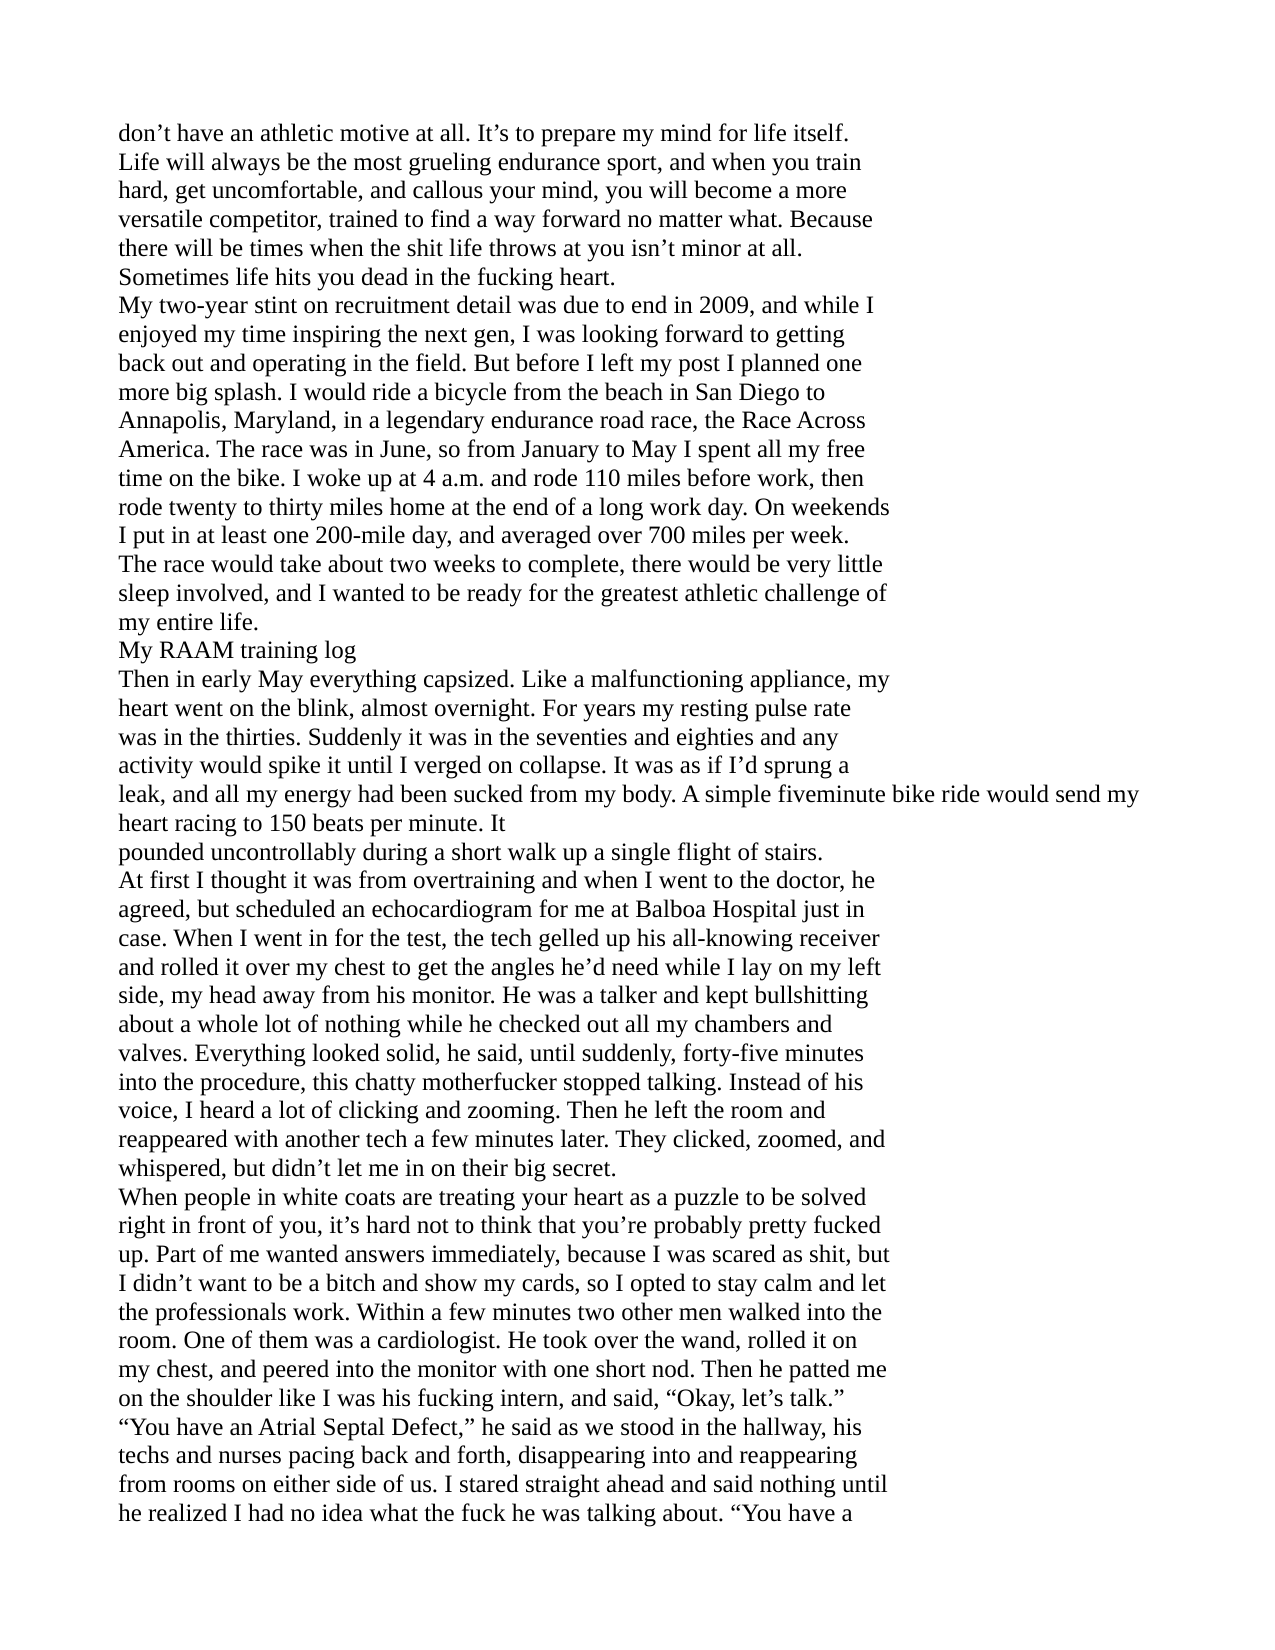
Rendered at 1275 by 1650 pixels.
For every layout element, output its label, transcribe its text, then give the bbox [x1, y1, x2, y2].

text agreed, but scheduled an echocardiogram for me at Balboa Hospital just in [118, 894, 1157, 923]
text room. One of them was a cardiologist. He took over the wand, rolled it on [118, 1326, 1157, 1354]
text enjoyed my time inspiring the next gen, I was looking forward to getting [118, 319, 1157, 348]
text techs and nurses pacing back and forth, disappearing into and reappearing [118, 1441, 1157, 1469]
text Annapolis, Maryland, in a legendary endurance road race, the Race Across [118, 406, 1157, 434]
text the professionals work. Within a few minutes two other men walked into the [118, 1297, 1157, 1326]
text Sometimes life hits you dead in the fucking heart. [118, 262, 1157, 291]
text from rooms on either side of us. I stared straight ahead and said nothing until [118, 1469, 1157, 1498]
text My two-year stint on recruitment detail was due to end in 2009, and while I [118, 291, 1157, 319]
text At first I thought it was from overtraining and when I went to the doctor, he [118, 866, 1157, 894]
text “You have an Atrial Septal Defect,” he said as we stood in the hallway, his [118, 1412, 1157, 1441]
text pounded uncontrollably during a short walk up a single flight of stairs. [118, 837, 1157, 866]
text Then in early May everything capsized. Like a malfunctioning appliance, my [118, 664, 1157, 693]
text was in the thirties. Suddenly it was in the seventies and eighties and any [118, 722, 1157, 751]
text into the procedure, this chatty motherfucker stopped talking. Instead of his [118, 1067, 1157, 1096]
text right in front of you, it’s hard not to think that you’re probably pretty fucked [118, 1211, 1157, 1239]
text versatile competitor, trained to find a way forward no matter what. Because [118, 204, 1157, 233]
text leak, and all my energy had been sucked from my body. A simple fiveminute bike ride would send my heart racing to 150 beats per minute. It [118, 779, 1157, 837]
text voice, I heard a lot of clicking and zooming. Then he left the room and [118, 1096, 1157, 1124]
text I didn’t want to be a bitch and show my cards, so I opted to stay calm and let [118, 1268, 1157, 1297]
text on the shoulder like I was his fucking intern, and said, “Okay, let’s talk.” [118, 1383, 1157, 1412]
text The race would take about two weeks to complete, there would be very little [118, 549, 1157, 578]
text hard, get uncomfortable, and callous your mind, you will become a more [118, 176, 1157, 204]
text time on the bike. I woke up at 4 a.m. and rode 110 miles before work, then [118, 463, 1157, 492]
text valves. Everything looked solid, he said, until suddenly, forty-five minutes [118, 1038, 1157, 1067]
text activity would spike it until I verged on collapse. It was as if I’d sprung a [118, 751, 1157, 779]
text When people in white coats are treating your heart as a puzzle to be solved [118, 1182, 1157, 1211]
text back out and operating in the field. But before I left my post I planned one [118, 348, 1157, 377]
text side, my head away from his monitor. He was a talker and kept bullshitting [118, 981, 1157, 1009]
text my entire life. [118, 607, 1157, 636]
text my chest, and peered into the monitor with one short nod. Then he patted me [118, 1354, 1157, 1383]
text don’t have an athletic motive at all. It’s to prepare my mind for life itself. [118, 118, 1157, 147]
text about a whole lot of nothing while he checked out all my chambers and [118, 1009, 1157, 1038]
text rode twenty to thirty miles home at the end of a long work day. On weekends [118, 492, 1157, 521]
text and rolled it over my chest to get the angles he’d need while I lay on my left [118, 952, 1157, 981]
text reappeared with another tech a few minutes later. They clicked, zoomed, and [118, 1124, 1157, 1153]
text up. Part of me wanted answers immediately, because I was scared as shit, but [118, 1239, 1157, 1268]
text America. The race was in June, so from January to May I spent all my free [118, 434, 1157, 463]
text My RAAM training log [118, 636, 1157, 664]
text he realized I had no idea what the fuck he was talking about. “You have a [118, 1498, 1157, 1527]
text more big splash. I would ride a bicycle from the beach in San Diego to [118, 377, 1157, 406]
text whispered, but didn’t let me in on their big secret. [118, 1153, 1157, 1182]
text heart went on the blink, almost overnight. For years my resting pulse rate [118, 693, 1157, 722]
text sleep involved, and I wanted to be ready for the greatest athletic challenge of [118, 578, 1157, 607]
text Life will always be the most grueling endurance sport, and when you train [118, 147, 1157, 176]
text I put in at least one 200-mile day, and averaged over 700 miles per week. [118, 521, 1157, 549]
text case. When I went in for the test, the tech gelled up his all-knowing receiver [118, 923, 1157, 952]
text there will be times when the shit life throws at you isn’t minor at all. [118, 233, 1157, 262]
